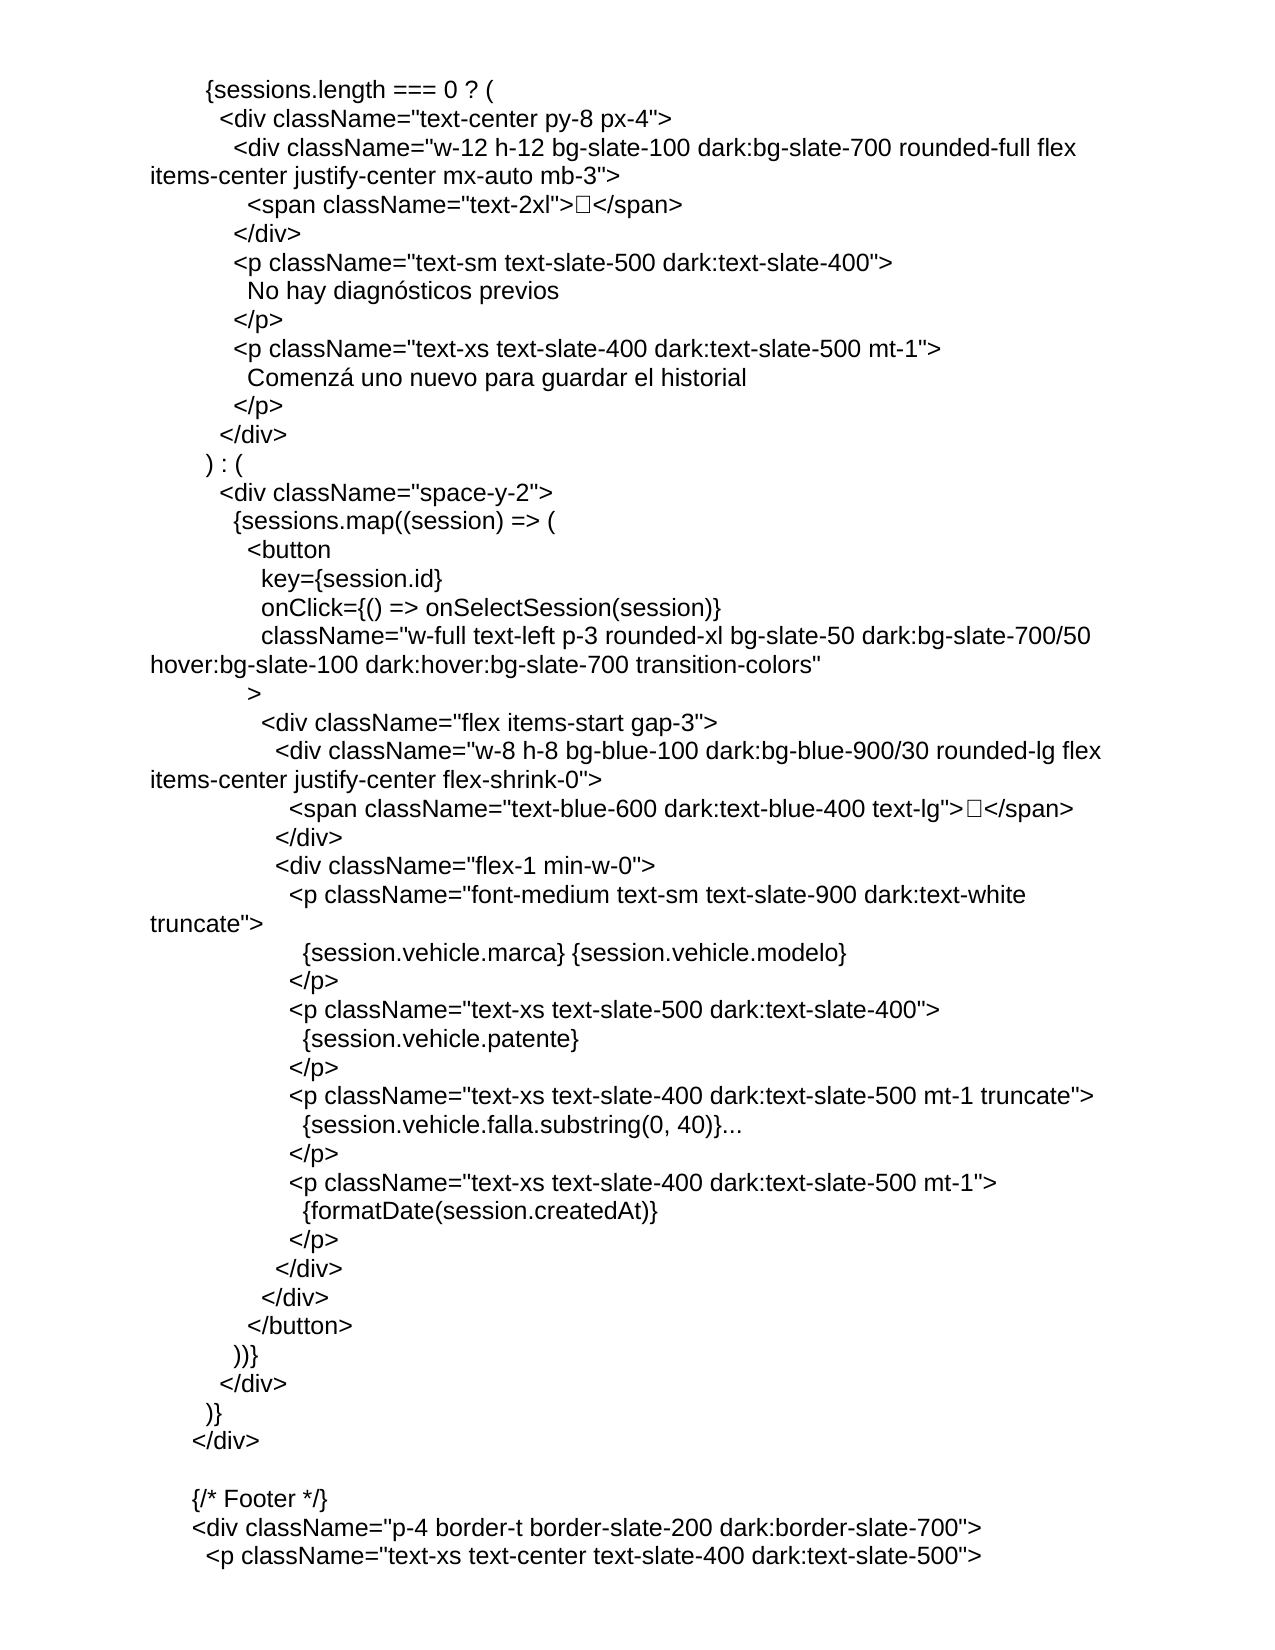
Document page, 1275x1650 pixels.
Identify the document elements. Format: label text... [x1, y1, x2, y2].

text onClick={() => onSelectSession(session)} [150, 592, 1125, 621]
text </div> [150, 420, 1125, 449]
text ))} [150, 1340, 1125, 1369]
text <button [150, 535, 1125, 564]
text ) : ( [150, 449, 1125, 477]
text <div className="w-12 h-12 bg-slate-100 dark:bg-slate-700 rounded-full flex items-center justify-center mx-auto mb-3"> [150, 132, 1125, 190]
text <p className="text-xs text-slate-400 dark:text-slate-500 mt-1 truncate"> [150, 1081, 1125, 1110]
text </p> [150, 1052, 1125, 1081]
text {sessions.length === 0 ? ( [150, 75, 1125, 104]
text No hay diagnósticos previos [150, 276, 1125, 305]
text className="w-full text-left p-3 rounded-xl bg-slate-50 dark:bg-slate-700/50 hover:bg-slate-100 dark:hover:bg-slate-700 transition-colors" [150, 621, 1125, 679]
text {formatDate(session.createdAt)} [150, 1196, 1125, 1225]
text </div> [150, 822, 1125, 851]
text Comenzá uno nuevo para guardar el historial [150, 362, 1125, 391]
text {session.vehicle.patente} [150, 1024, 1125, 1052]
text </p> [150, 305, 1125, 334]
text {session.vehicle.marca} {session.vehicle.modelo} [150, 937, 1125, 966]
text </p> [150, 966, 1125, 995]
text <div className="space-y-2"> [150, 477, 1125, 506]
text <div className="text-center py-8 px-4"> [150, 104, 1125, 132]
text </div> [150, 219, 1125, 247]
text <p className="text-xs text-slate-500 dark:text-slate-400"> [150, 995, 1125, 1024]
text <p className="text-sm text-slate-500 dark:text-slate-400"> [150, 247, 1125, 276]
text <span className="text-blue-600 dark:text-blue-400 text-lg">🚗</span> [150, 794, 1125, 822]
text <div className="flex-1 min-w-0"> [150, 851, 1125, 880]
text </div> [150, 1426, 1125, 1455]
text <p className="font-medium text-sm text-slate-900 dark:text-white truncate"> [150, 880, 1125, 937]
text key={session.id} [150, 564, 1125, 592]
text <p className="text-xs text-slate-400 dark:text-slate-500 mt-1"> [150, 1167, 1125, 1196]
text </div> [150, 1254, 1125, 1282]
text {/* Footer */} [150, 1484, 1125, 1512]
text </button> [150, 1311, 1125, 1340]
text <p className="text-xs text-slate-400 dark:text-slate-500 mt-1"> [150, 334, 1125, 362]
text > [150, 679, 1125, 707]
text </p> [150, 391, 1125, 420]
text <div className="p-4 border-t border-slate-200 dark:border-slate-700"> [150, 1512, 1125, 1541]
text <div className="flex items-start gap-3"> [150, 707, 1125, 736]
text {sessions.map((session) => ( [150, 506, 1125, 535]
text {session.vehicle.falla.substring(0, 40)}... [150, 1110, 1125, 1139]
text )} [150, 1397, 1125, 1426]
text <div className="w-8 h-8 bg-blue-100 dark:bg-blue-900/30 rounded-lg flex items-center justify-center flex-shrink-0"> [150, 736, 1125, 794]
text </p> [150, 1225, 1125, 1254]
text <span className="text-2xl">💬</span> [150, 190, 1125, 219]
text </div> [150, 1369, 1125, 1397]
text </p> [150, 1139, 1125, 1167]
text <p className="text-xs text-center text-slate-400 dark:text-slate-500"> [150, 1541, 1125, 1570]
text </div> [150, 1282, 1125, 1311]
